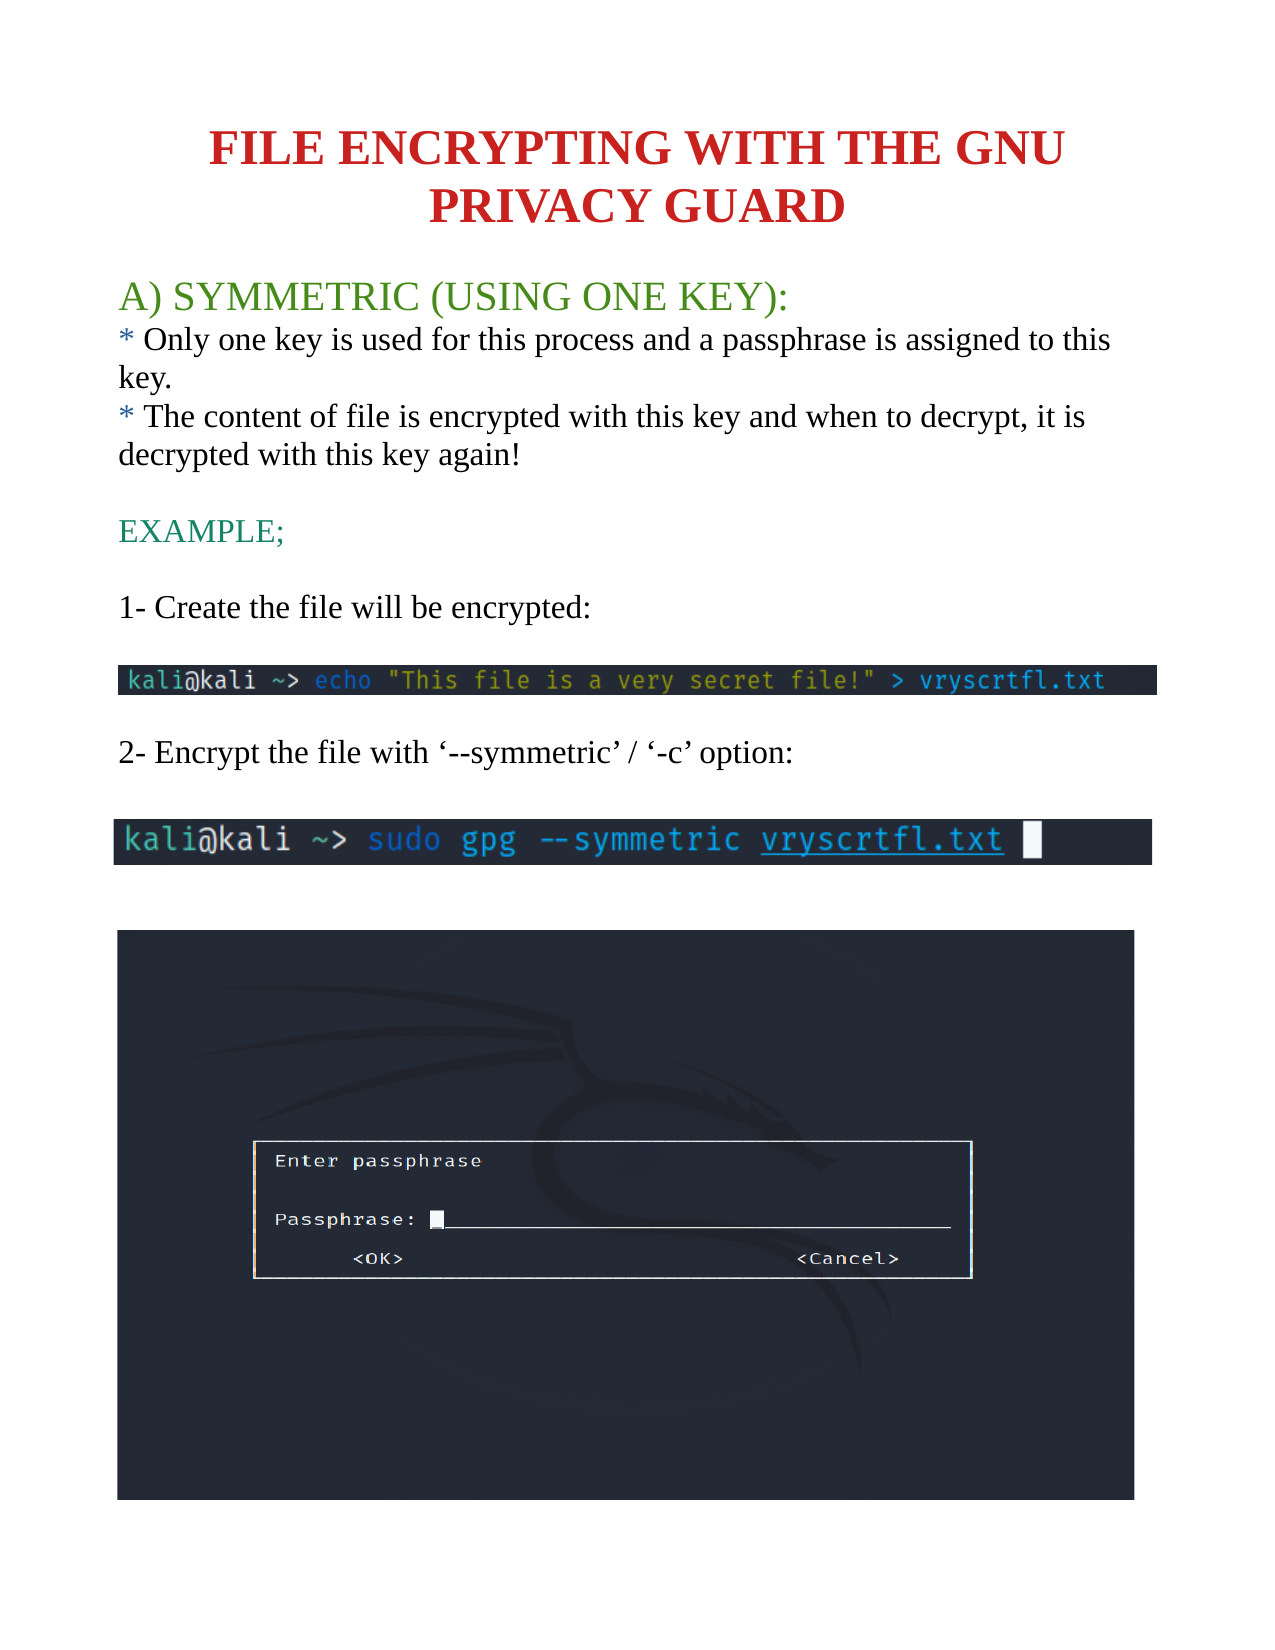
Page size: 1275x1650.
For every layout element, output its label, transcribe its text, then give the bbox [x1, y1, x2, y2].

text * The content of file is encrypted with this key and when to decrypt, it is decrypted with this key again! [118, 396, 1157, 473]
text 2- Encrypt the file with ‘--symmetric’ / ‘-c’ option: [118, 733, 1157, 771]
text A) SYMMETRIC (USING ONE KEY): [118, 271, 1157, 319]
text * Only one key is used for this process and a passphrase is assigned to this key. [118, 319, 1157, 396]
text FILE ENCRYPTING WITH THE GNU PRIVACY GUARD [118, 118, 1157, 233]
text EXAMPLE; [118, 511, 1157, 549]
text 1- Create the file will be encrypted: [118, 588, 1157, 626]
